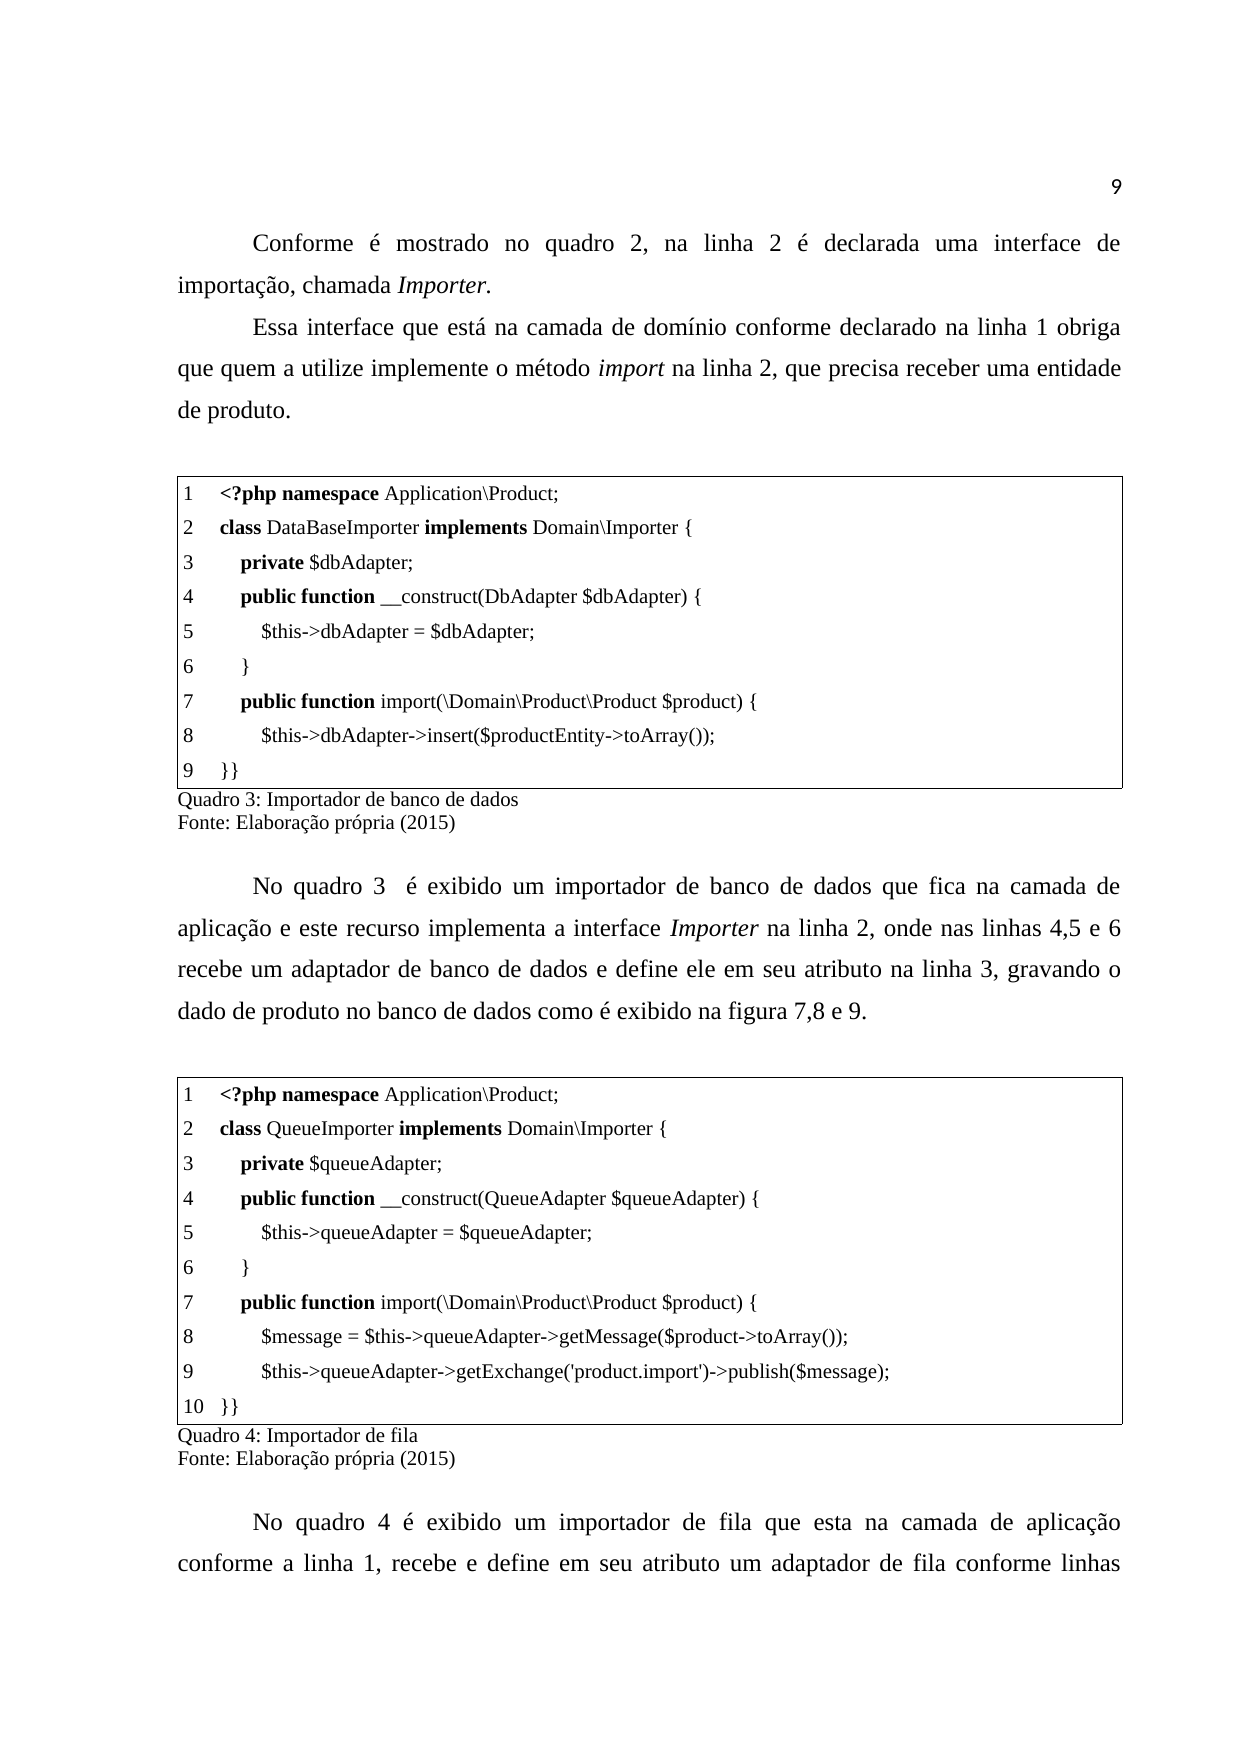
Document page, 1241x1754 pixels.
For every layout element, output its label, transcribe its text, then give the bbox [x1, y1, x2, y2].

text Conforme é mostrado no quadro 2, na linha 2 é declarada uma interface de importação, chamada Importer. [177, 229, 1122, 299]
text Fonte: Elaboração própria (2015) [177, 811, 1122, 834]
table_header <?php namespace Application\Product; class DataBaseImporter implements Domain\Importer { private $dbAdapter; public function __construct(DbAdapter $dbAdapter) { $this->dbAdapter = $dbAdapter; } public function import(\Domain\Product\Product $product) { $this->dbAdapter->insert($productEntity->toArray()); }} [214, 477, 1122, 788]
table_header 1 2 3 4 5 6 7 8 9 10 [178, 1078, 214, 1423]
text Essa interface que está na camada de domínio conforme declarado na linha 1 obriga que quem a utilize implemente o método import na linha 2, que precisa receber uma entidade de produto. [177, 313, 1122, 423]
table_header 1 2 3 4 5 6 7 8 9 [178, 477, 214, 788]
text Quadro 3: Importador de banco de dados [177, 789, 1122, 811]
text Quadro 4: Importador de fila [177, 1425, 1122, 1447]
text No quadro 3 é exibido um importador de banco de dados que fica na camada de aplicação e este recurso implementa a interface Importer na linha 2, onde nas linhas 4,5 e 6 recebe um adaptador de banco de dados e define ele em seu atributo na linha 3, gravando o dado de produto no banco de dados como é exibido na figura 7,8 e 9. [177, 872, 1122, 1024]
text Fonte: Elaboração própria (2015) [177, 1447, 1122, 1470]
text No quadro 4 é exibido um importador de fila que esta na camada de aplicação conforme a linha 1, recebe e define em seu atributo um adaptador de fila conforme linhas [177, 1508, 1122, 1577]
table_header <?php namespace Application\Product; class QueueImporter implements Domain\Importer { private $queueAdapter; public function __construct(QueueAdapter $queueAdapter) { $this->queueAdapter = $queueAdapter; } public function import(\Domain\Product\Product $product) { $message = $this->queueAdapter->getMessage($product->toArray()); $this->queueAdapter->getExchange('product.import')->publish($message); }} [214, 1078, 1122, 1423]
